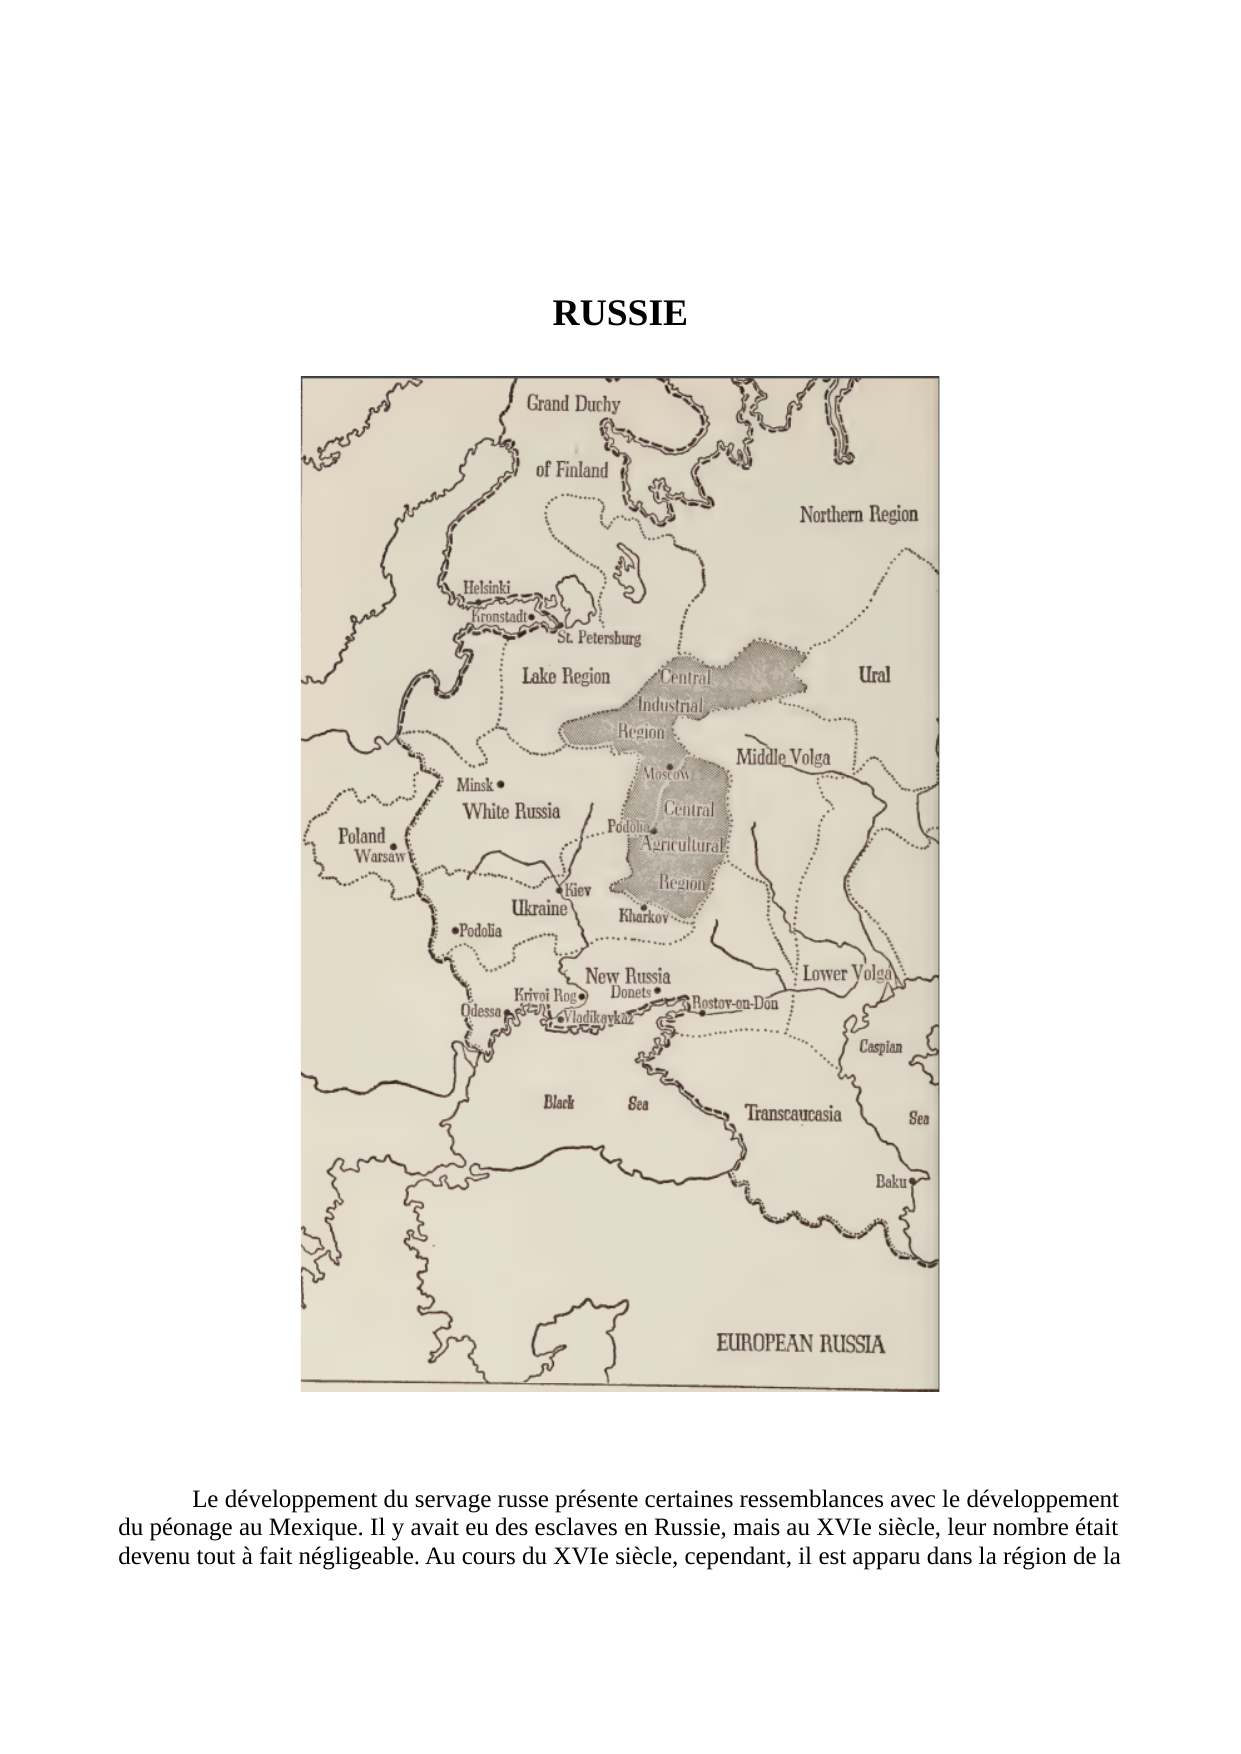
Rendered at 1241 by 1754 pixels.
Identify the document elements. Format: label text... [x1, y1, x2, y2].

text Le développement du servage russe présente certaines ressemblances avec le développement du péonage au Mexique. Il y avait eu des esclaves en Russie, mais au XVIe siècle, leur nombre était devenu tout à fait négligeable. Au cours du XVIe siècle, cependant, il est apparu dans la région de la [118, 1484, 1122, 1570]
picture [300, 376, 940, 1392]
text RUSSIE [118, 291, 1122, 334]
